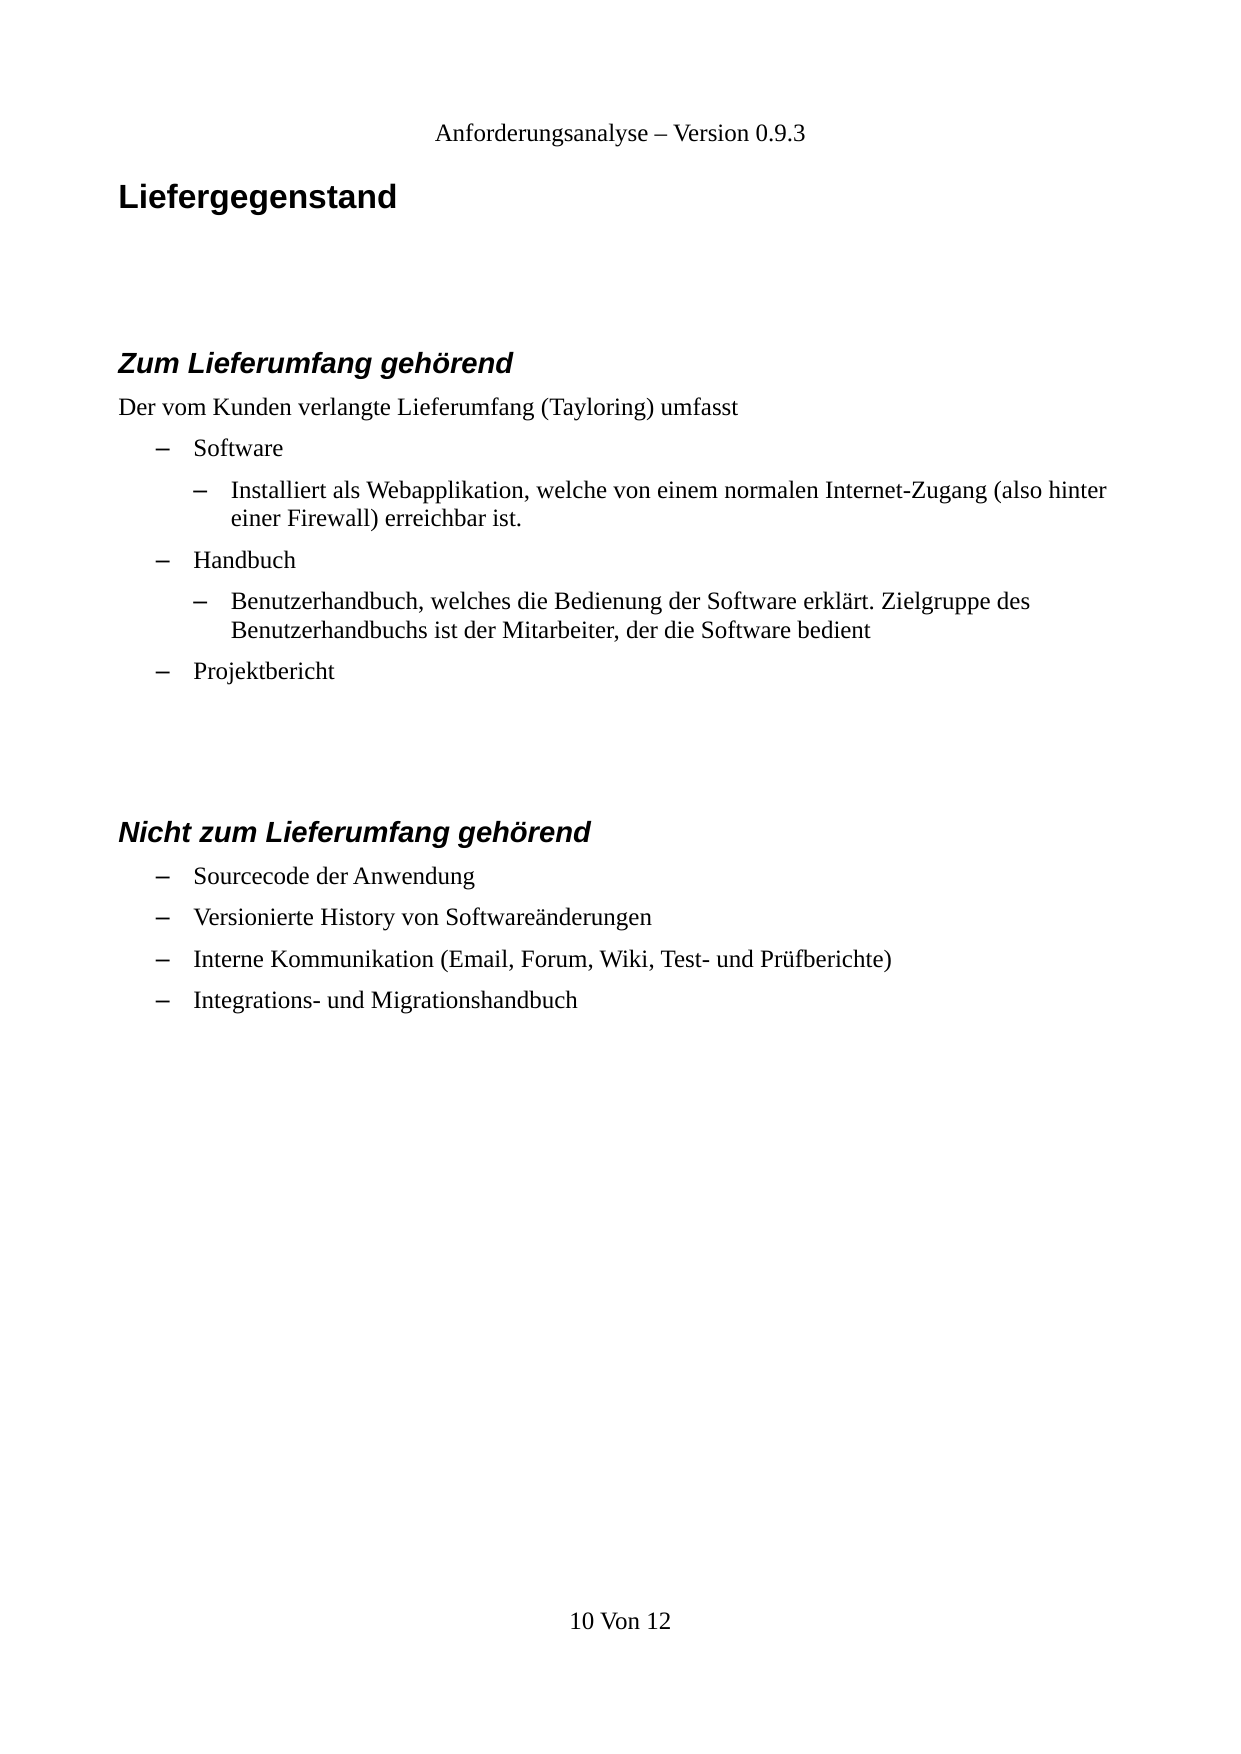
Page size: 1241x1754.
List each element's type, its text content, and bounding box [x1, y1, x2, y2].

list Software [156, 433, 1122, 462]
list Benutzerhandbuch, welches die Bedienung der Software erklärt. Zielgruppe des Benutzerhandbuchs ist der Mitarbeiter, der die Software bedient [193, 586, 1122, 643]
list Interne Kommunikation (Email, Forum, Wiki, Test- und Prüfberichte) [156, 944, 1122, 972]
list Projektbericht [156, 656, 1122, 685]
list Integrations- und Migrationshandbuch [156, 985, 1122, 1014]
subtitle Zum Lieferumfang gehörend [118, 346, 1122, 380]
subtitle Liefergegenstand [118, 177, 1122, 216]
list Handbuch [156, 545, 1122, 573]
subtitle Nicht zum Lieferumfang gehörend [118, 815, 1122, 849]
list Versionierte History von Softwareänderungen [156, 902, 1122, 931]
text Der vom Kunden verlangte Lieferumfang (Tayloring) umfasst [118, 392, 1122, 421]
list Sourcecode der Anwendung [156, 861, 1122, 890]
list Installiert als Webapplikation, welche von einem normalen Internet-Zugang (also hinter einer Firewall) erreichbar ist. [193, 475, 1122, 532]
